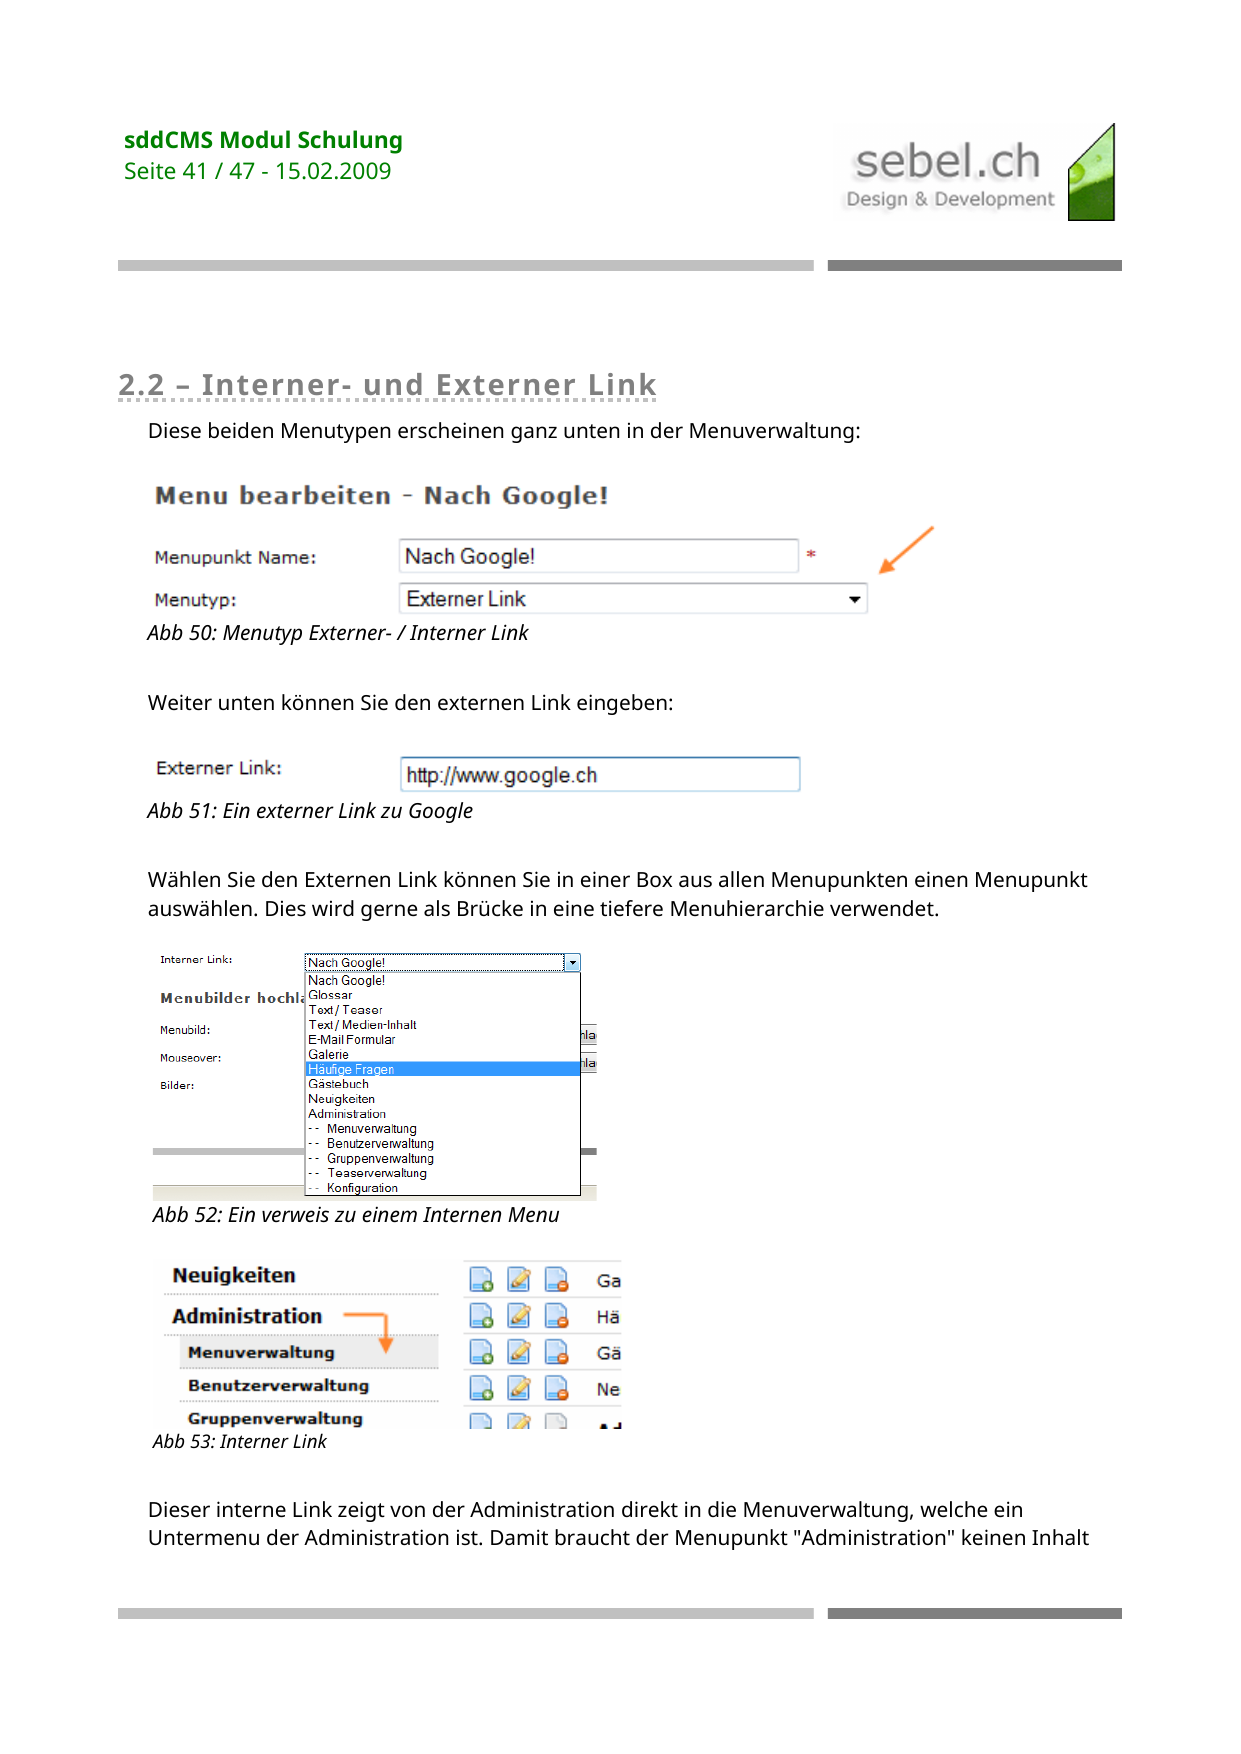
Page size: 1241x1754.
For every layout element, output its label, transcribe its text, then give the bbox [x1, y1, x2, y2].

picture [152, 1259, 622, 1429]
picture [147, 741, 934, 797]
text Wählen Sie den Externen Link können Sie in einer Box aus allen Menupunkten einen Menupunkt auswählen. Dies wird gerne als Brücke in eine tiefere Menuhierarchie verwendet. [148, 866, 1122, 922]
text Abb 50: Menutyp Externer- / Interner Link [147, 619, 977, 647]
picture [147, 476, 978, 619]
picture [152, 949, 597, 1201]
text Diese beiden Menutypen erscheinen ganz unten in der Menuverwaltung: [148, 417, 1122, 445]
subtitle 2.2 – Interner- und Externer Link [118, 364, 1122, 404]
picture [118, 1608, 1122, 1619]
text Weiter unten können Sie den externen Link eingeben: [148, 688, 1122, 716]
picture [118, 260, 1122, 271]
text Abb 53: Interner Link [153, 1429, 622, 1454]
text Abb 51: Ein externer Link zu Google [147, 797, 933, 824]
text Abb 52: Ein verweis zu einem Internen Menu [153, 1201, 597, 1229]
text Dieser interne Link zeigt von der Administration direkt in die Menuverwaltung, welche ein Untermenu der Administration ist. Damit braucht der Menupunkt "Administration" keinen Inhalt [148, 1495, 1122, 1552]
